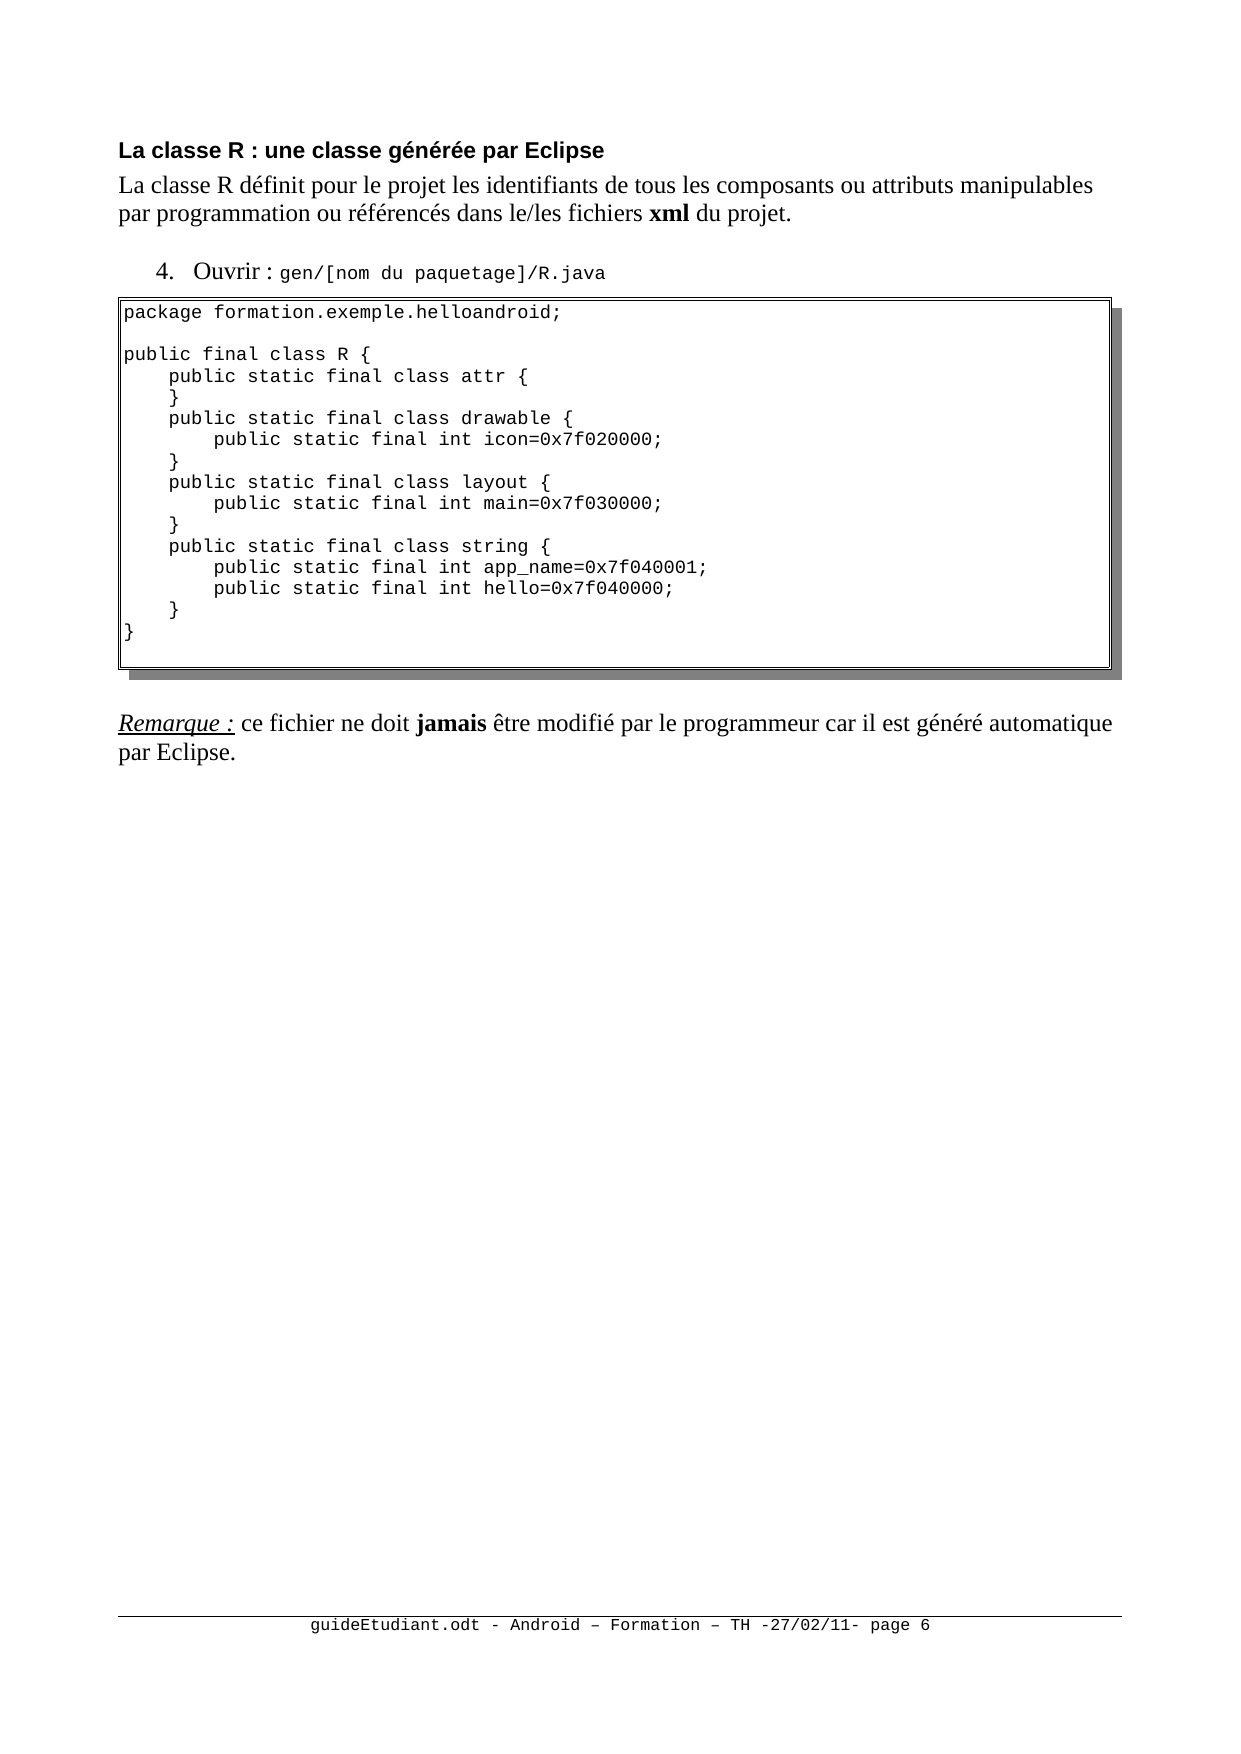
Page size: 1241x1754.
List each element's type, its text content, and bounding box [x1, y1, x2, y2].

text public final class R { [121, 340, 1109, 361]
text } [121, 616, 1109, 643]
text public static final class attr { [121, 361, 1109, 382]
text public static final class string { [121, 531, 1109, 552]
text public static final class layout { [121, 467, 1109, 489]
text } [121, 510, 1109, 531]
text La classe R définit pour le projet les identifiants de tous les composants ou attributs manipulables par programmation ou référencés dans le/les fichiers xml du projet. [118, 170, 1122, 227]
text public static final int main=0x7f030000; [121, 489, 1109, 510]
text public static final int app_name=0x7f040001; [121, 552, 1109, 574]
text public static final int hello=0x7f040000; [121, 574, 1109, 595]
text package formation.exemple.helloandroid; [121, 301, 1109, 324]
text Remarque : ce fichier ne doit jamais être modifié par le programmeur car il est généré automatique par Eclipse. [118, 708, 1122, 766]
list Ouvrir : gen/[nom du paquetage]/R.java [156, 256, 1122, 285]
text } [121, 382, 1109, 404]
text } [121, 595, 1109, 616]
text public static final int icon=0x7f020000; [121, 425, 1109, 446]
subtitle La classe R : une classe générée par Eclipse [118, 137, 1122, 163]
text } [121, 446, 1109, 467]
text public static final class drawable { [121, 404, 1109, 425]
